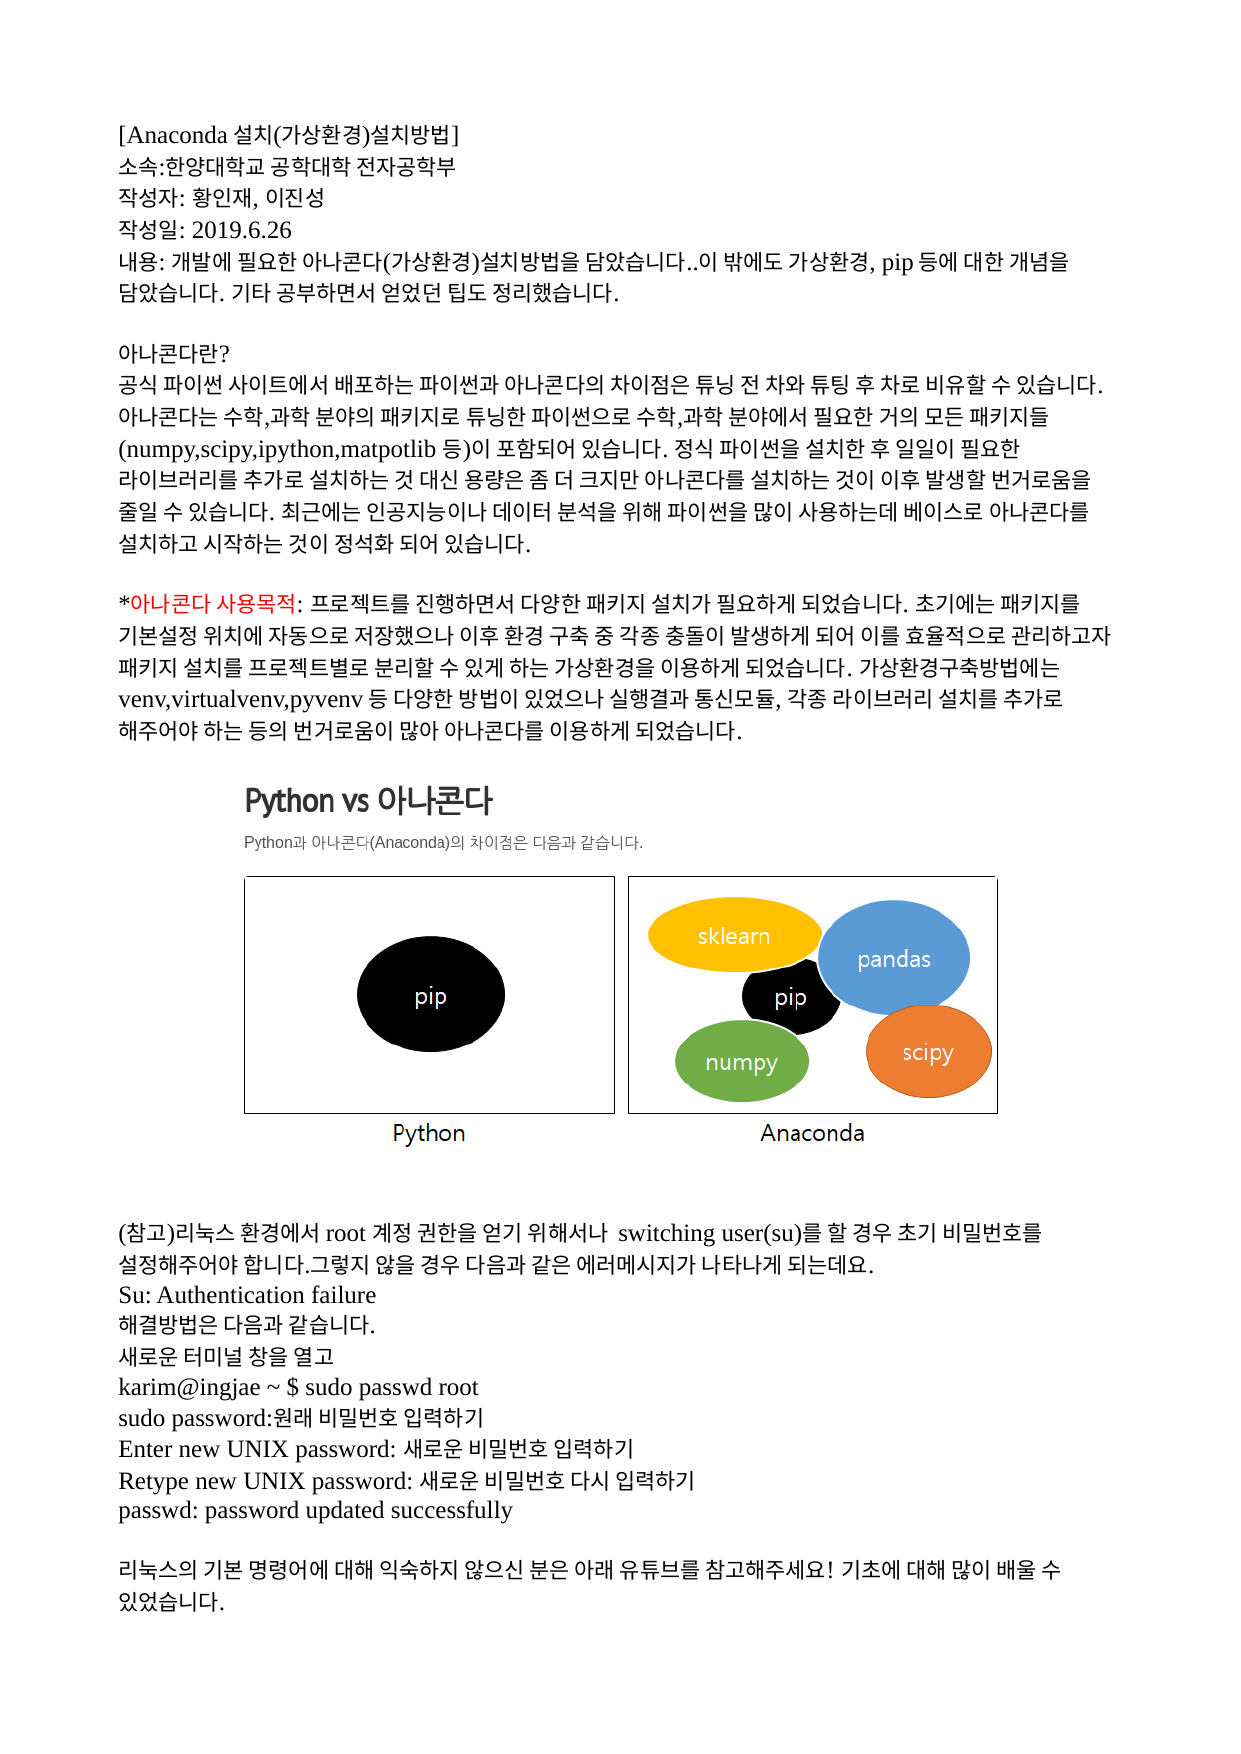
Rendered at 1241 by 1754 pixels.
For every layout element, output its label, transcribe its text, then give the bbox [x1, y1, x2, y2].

text [Anaconda설치(가상환경)설치방법] [118, 118, 1122, 150]
text 해결방법은 다음과 같습니다. [118, 1308, 1122, 1340]
text *아나콘다 사용목적: 프로젝트를 진행하면서 다양한 패키지 설치가 필요하게 되었습니다. 초기에는 패키지를 기본설정 위치에 자동으로 저장했으나 이후 환경 구축 중 각종 충돌이 발생하게 되어 이를 효율적으로 관리하고자 패키지 설치를 프로젝트별로 분리할 수 있게 하는 가상환경을 이용하게 되었습니다. 가상환경구축방법에는 venv,virtualvenv,pyvenv등 다양한 방법이 있었으나 실행결과 통신모듈, 각종 라이브러리 설치를 추가로 해주어야 하는 등의 번거로움이 많아 아나콘다를 이용하게 되었습니다. [118, 587, 1122, 746]
text 작성일: 2019.6.26 [118, 213, 1122, 245]
text passwd: password updated successfully [118, 1496, 1122, 1524]
text Retype new UNIX password: 새로운 비밀번호 다시 입력하기 [118, 1464, 1122, 1496]
picture [223, 774, 1018, 1159]
text sudo password:원래 비밀번호 입력하기 [118, 1401, 1122, 1432]
text 작성자: 황인재, 이진성 [118, 181, 1122, 213]
text 소속:한양대학교 공학대학 전자공학부 [118, 150, 1122, 181]
text (참고)리눅스 환경에서 root 계정 권한을 얻기 위해서나 switching user(su)를 할 경우 초기 비밀번호를 설정해주어야 합니다.그렇지 않을 경우 다음과 같은 에러메시지가 나타나게 되는데요. [118, 1216, 1122, 1280]
text 새로운 터미널 창을 열고 [118, 1340, 1122, 1372]
text 아나콘다란? [118, 337, 1122, 368]
text Enter new UNIX password: 새로운 비밀번호 입력하기 [118, 1432, 1122, 1464]
text 공식 파이썬 사이트에서 배포하는 파이썬과 아나콘다의 차이점은 튜닝 전 차와 튜팅 후 차로 비유할 수 있습니다. 아나콘다는 수학,과학 분야의 패키지로 튜닝한 파이썬으로 수학,과학 분야에서 필요한 거의 모든 패키지들(numpy,scipy,ipython,matpotlib 등)이 포함되어 있습니다. 정식 파이썬을 설치한 후 일일이 필요한 라이브러리를 추가로 설치하는 것 대신 용량은 좀 더 크지만 아나콘다를 설치하는 것이 이후 발생할 번거로움을 줄일 수 있습니다. 최근에는 인공지능이나 데이터 분석을 위해 파이썬을 많이 사용하는데 베이스로 아나콘다를 설치하고 시작하는 것이 정석화 되어 있습니다. [118, 368, 1122, 558]
text karim@ingjae ~ $ sudo passwd root [118, 1372, 1122, 1401]
text 내용: 개발에 필요한 아나콘다(가상환경)설치방법을 담았습니다..이 밖에도 가상환경, pip등에 대한 개념을 담았습니다. 기타 공부하면서 얻었던 팁도 정리했습니다. [118, 245, 1122, 308]
text 리눅스의 기본 명령어에 대해 익숙하지 않으신 분은 아래 유튜브를 참고해주세요! 기초에 대해 많이 배울 수 있었습니다. [118, 1553, 1122, 1616]
text Su: Authentication failure [118, 1280, 1122, 1308]
